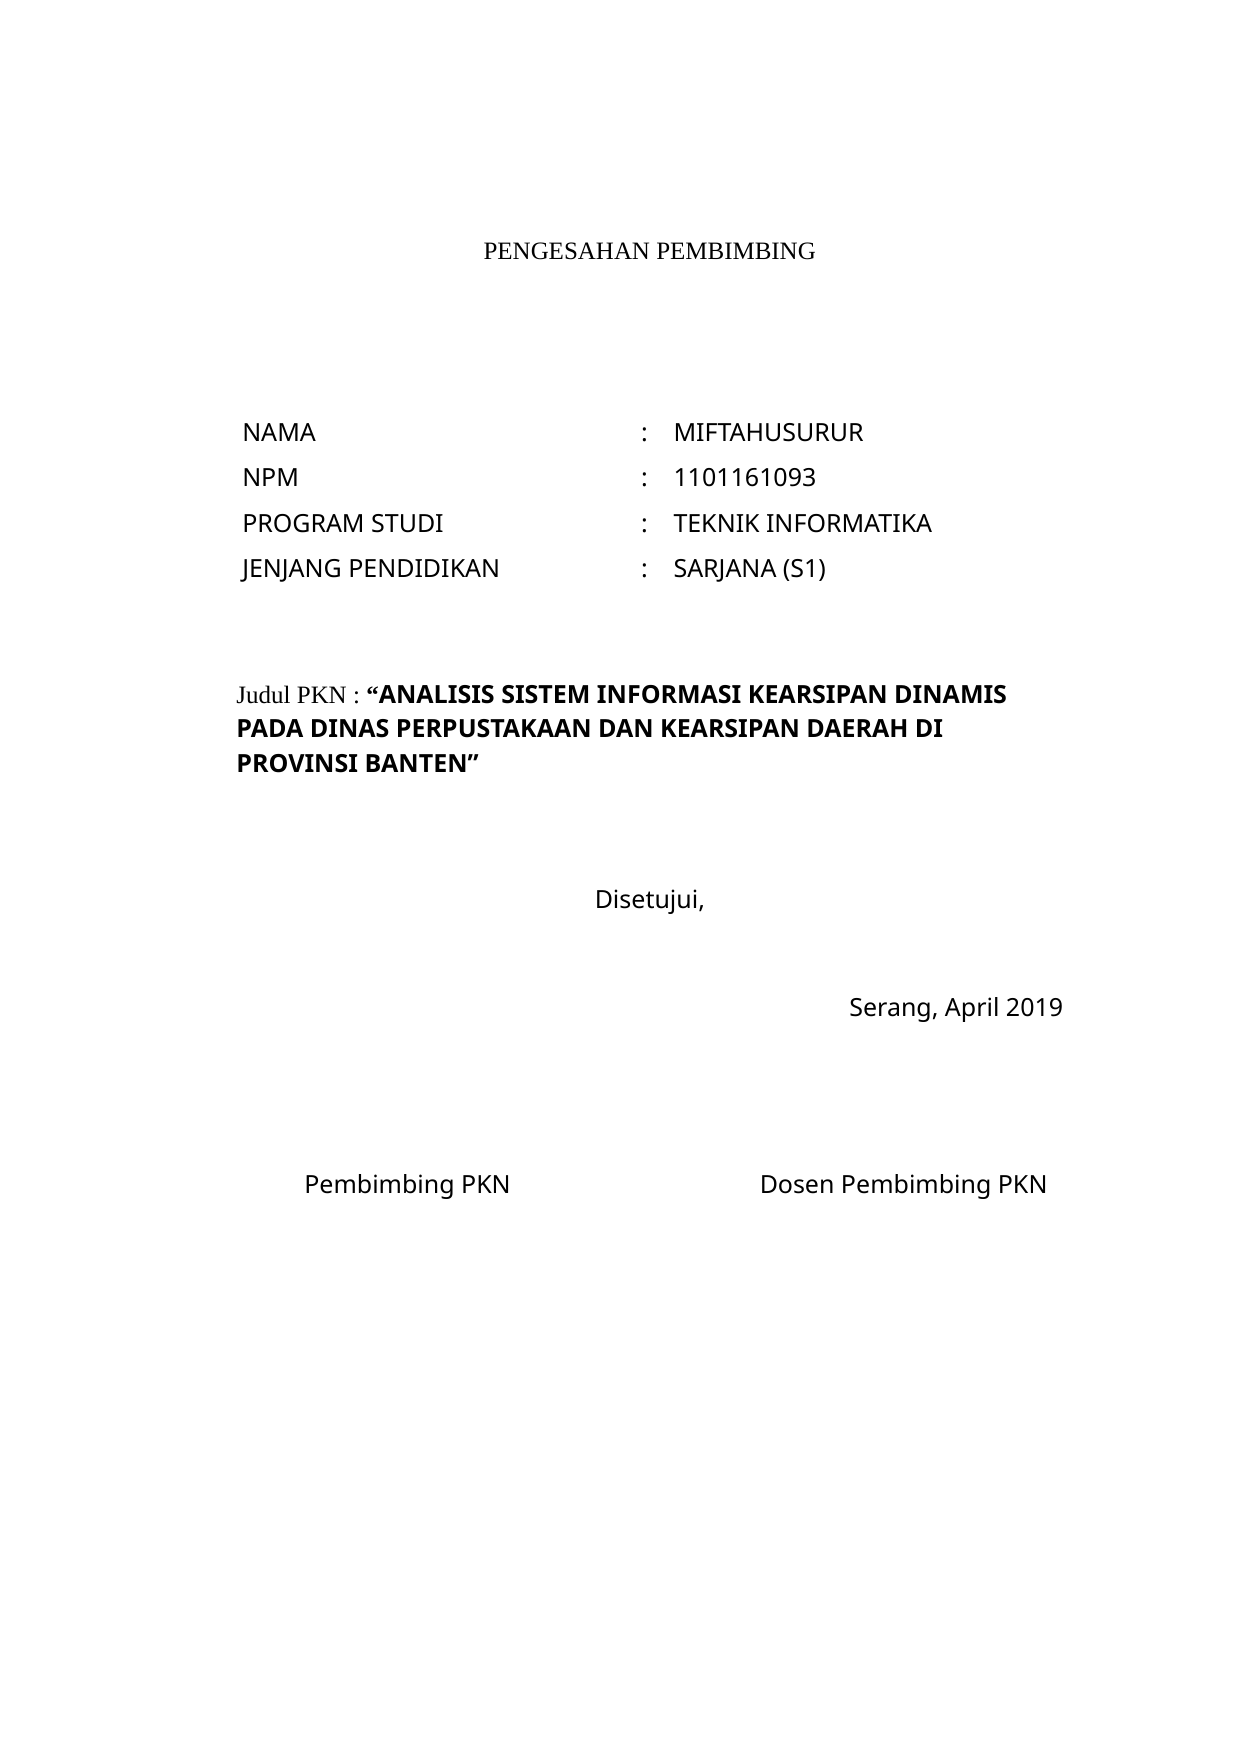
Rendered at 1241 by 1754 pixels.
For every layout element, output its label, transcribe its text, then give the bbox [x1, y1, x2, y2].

table_header NAMA [236, 409, 621, 454]
table_cell [236, 1270, 578, 1327]
table_cell 1101161093 [668, 454, 1063, 500]
text Disetujui, [236, 881, 1063, 915]
table_cell : [621, 500, 667, 545]
table_cell PROGRAM STUDI [236, 500, 621, 545]
table_cell : [621, 454, 667, 500]
table_cell [236, 1213, 578, 1270]
table_header [579, 1155, 744, 1213]
text PENGESAHAN PEMBIMBING [236, 236, 1063, 265]
table_cell [579, 1213, 744, 1270]
table_cell [744, 1213, 1063, 1270]
table_header Pembimbing PKN [236, 1155, 578, 1213]
table_cell : [621, 545, 667, 591]
text Serang, April 2019 [236, 989, 1063, 1023]
table_header Dosen Pembimbing PKN [744, 1155, 1063, 1213]
table_cell SARJANA (S1) [668, 545, 1063, 591]
table_header : [621, 409, 667, 454]
text Judul PKN : “ANALISIS SISTEM INFORMASI KEARSIPAN DINAMIS PADA DINAS PERPUSTAKAAN DAN KEARSIPAN DAERAH DI PROVINSI BANTEN” [236, 677, 1063, 779]
table_cell [744, 1270, 1063, 1327]
table_cell TEKNIK INFORMATIKA [668, 500, 1063, 545]
table_cell JENJANG PENDIDIKAN [236, 545, 621, 591]
table_cell [579, 1270, 744, 1327]
table_cell NPM [236, 454, 621, 500]
table_header MIFTAHUSURUR [668, 409, 1063, 454]
